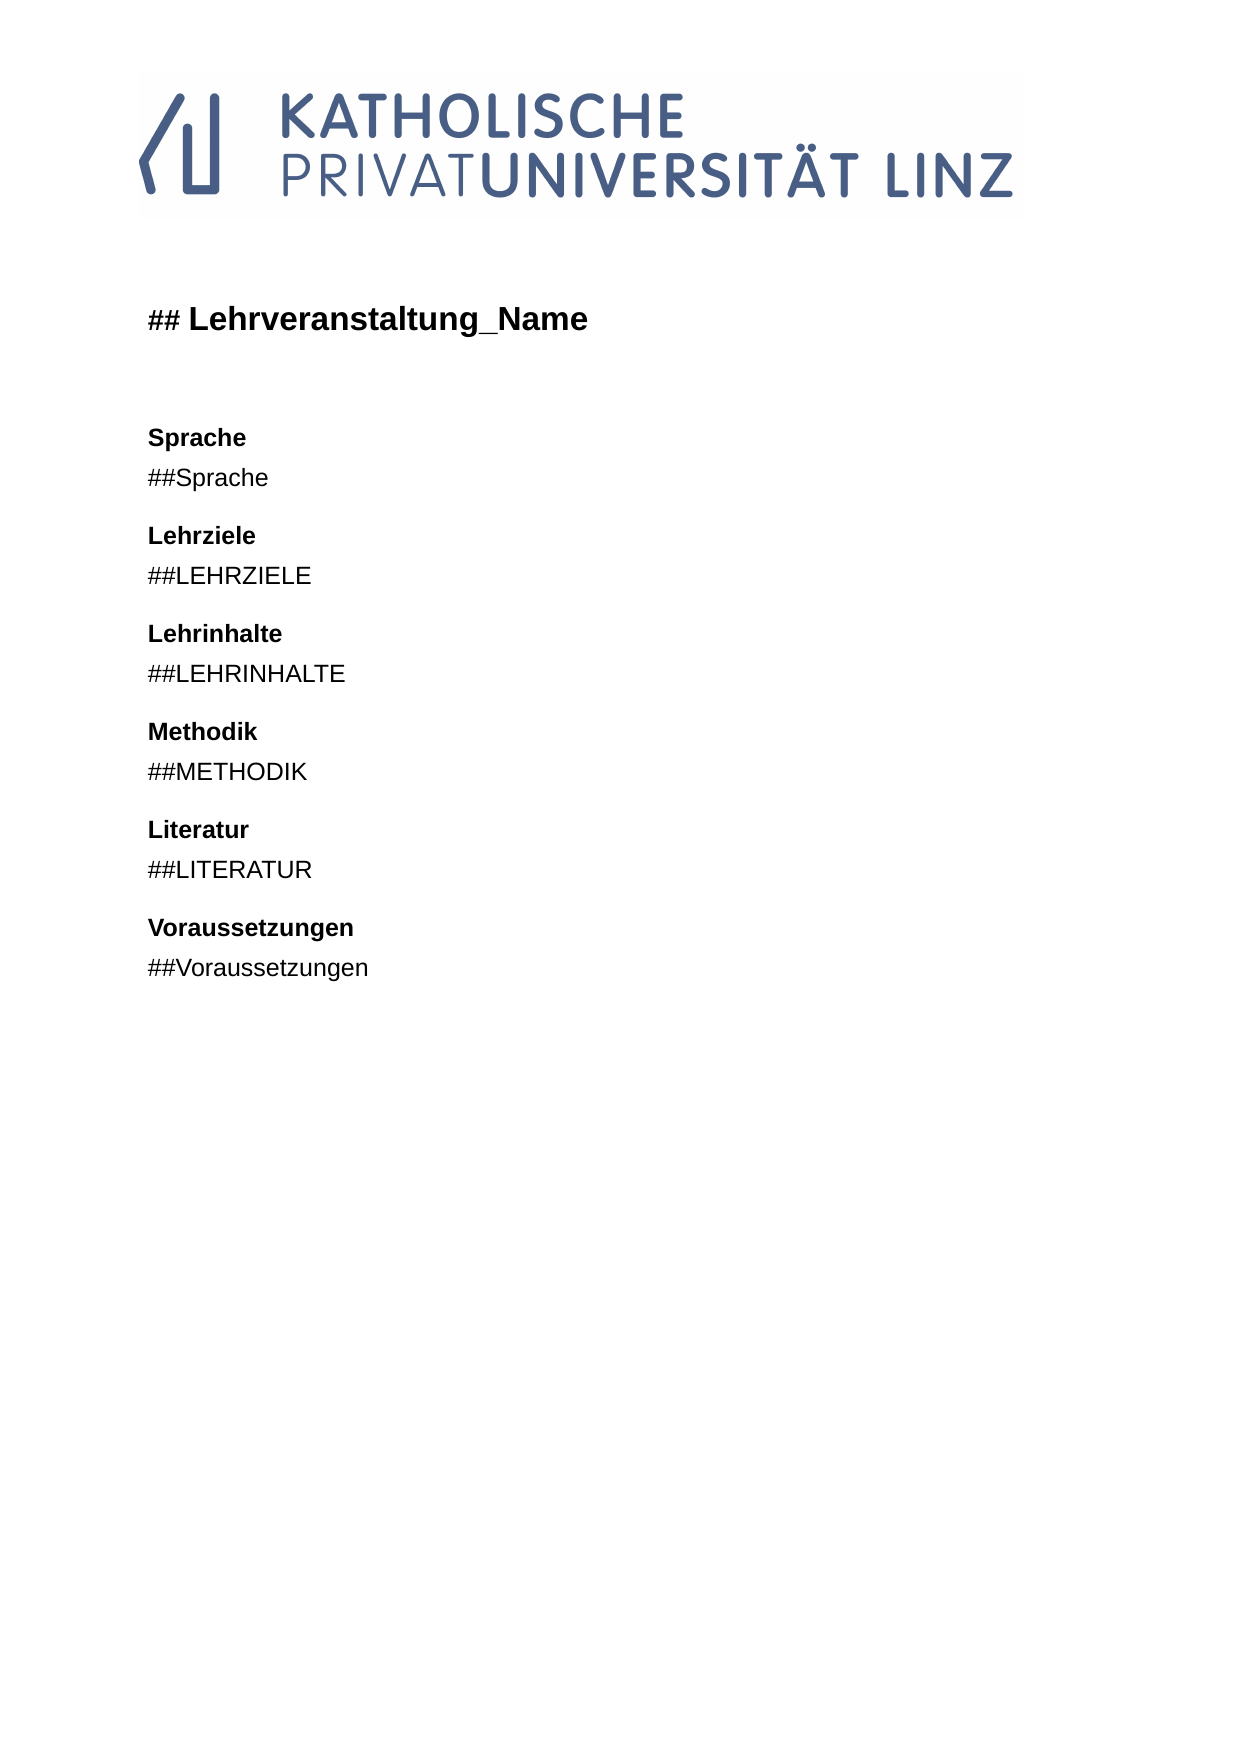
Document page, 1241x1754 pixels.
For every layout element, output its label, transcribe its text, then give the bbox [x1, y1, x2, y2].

text Lehrziele [148, 521, 1092, 549]
text ##Voraussetzungen [148, 953, 1092, 982]
text ##LEHRINHALTE [148, 659, 1092, 688]
picture [138, 72, 1025, 219]
text Methodik [148, 717, 1092, 746]
text Literatur [148, 815, 1092, 843]
text Lehrinhalte [148, 619, 1092, 647]
text ##Sprache [148, 463, 1092, 492]
text Voraussetzungen [148, 913, 1092, 942]
text ## Lehrveranstaltung_Name [148, 298, 1092, 337]
text ##LITERATUR [148, 855, 1092, 884]
text Sprache [148, 423, 1092, 451]
text ##METHODIK [148, 757, 1092, 786]
text ##LEHRZIELE [148, 561, 1092, 590]
